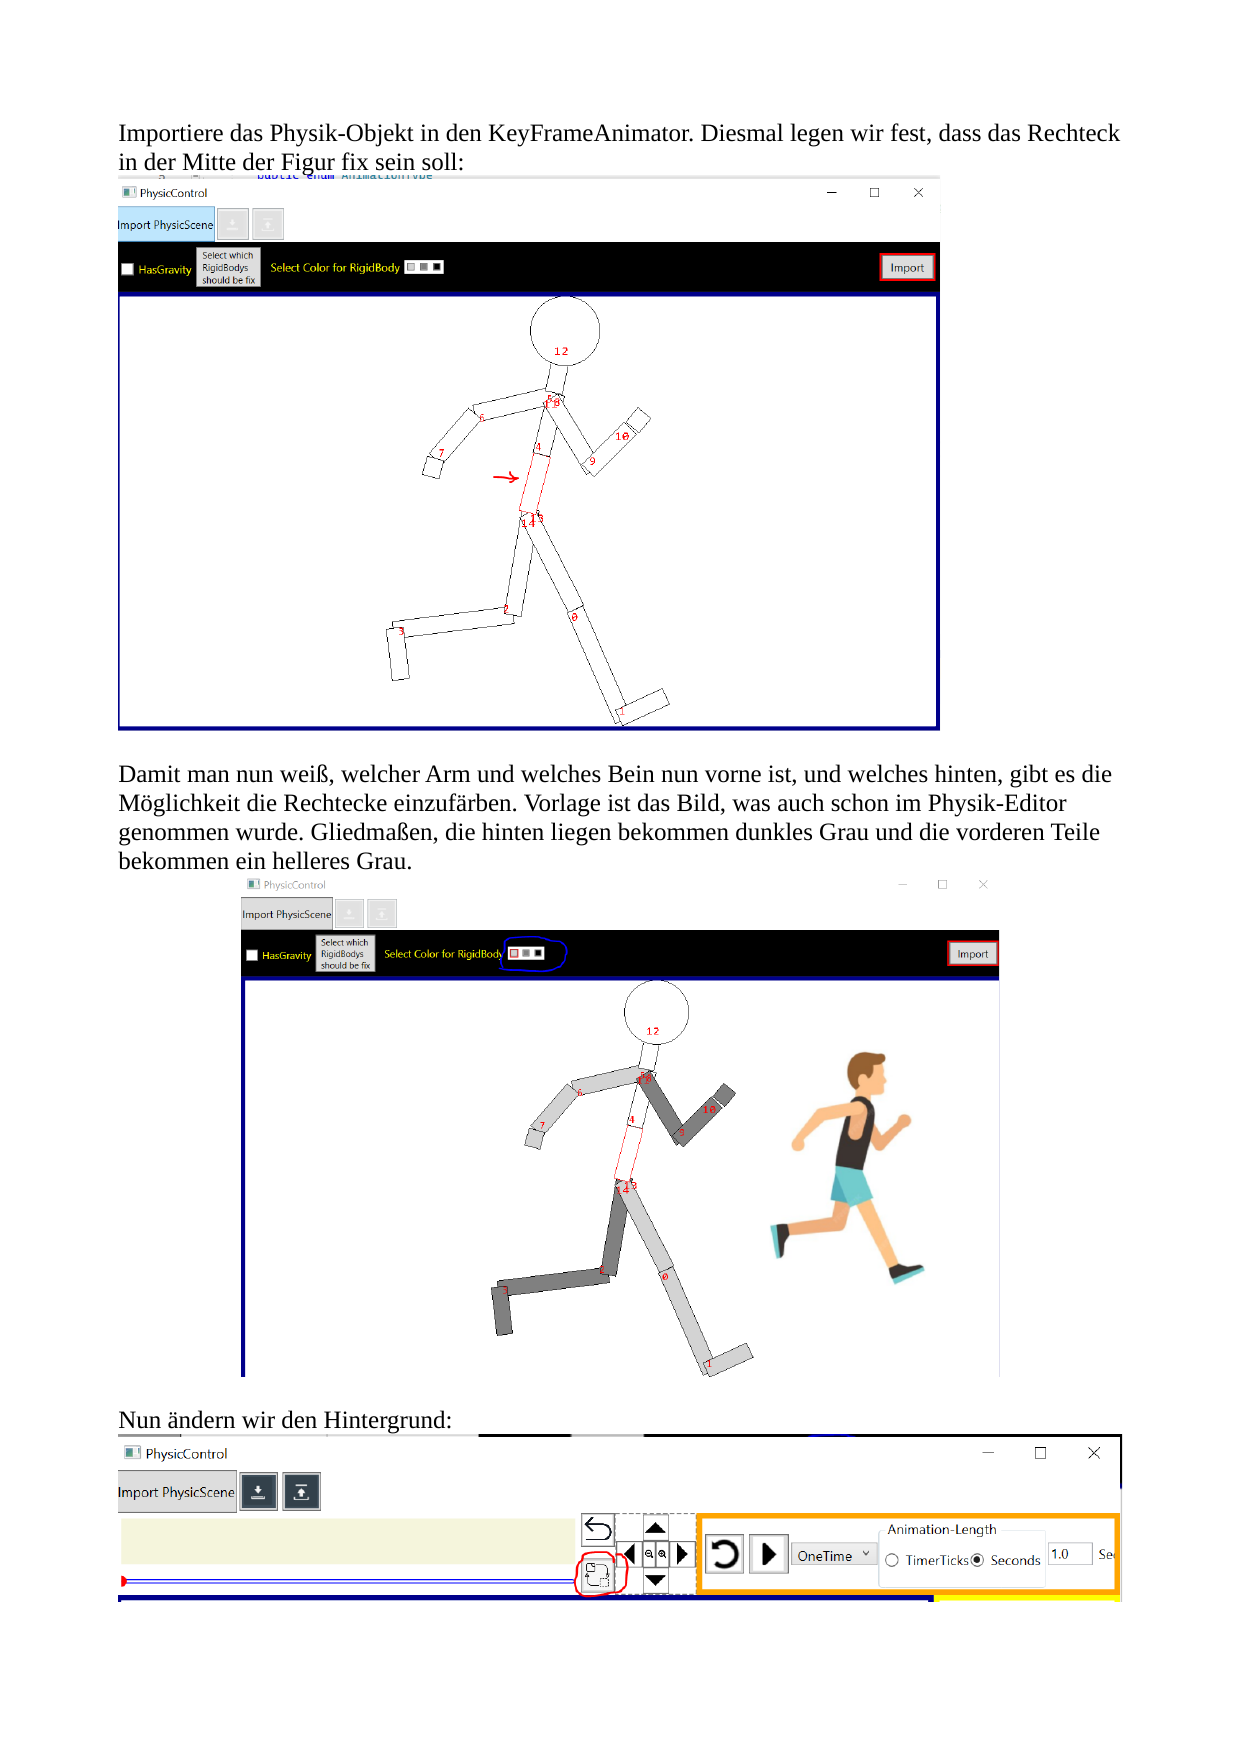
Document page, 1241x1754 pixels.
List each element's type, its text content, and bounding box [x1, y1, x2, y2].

text Damit man nun weiß, welcher Arm und welches Bein nun vorne ist, und welches hinten, gibt es die Möglichkeit die Rechtecke einzufärben. Vorlage ist das Bild, was auch schon im Physik-Editor genommen wurde. Gliedmaßen, die hinten liegen bekommen dunkles Grau und die vorderen Teile bekommen ein helleres Grau. [118, 759, 1122, 874]
picture [118, 1434, 1123, 1602]
picture [118, 175, 940, 731]
picture [241, 874, 1000, 1377]
text Importiere das Physik-Objekt in den KeyFrameAnimator. Diesmal legen wir fest, dass das Rechteck in der Mitte der Figur fix sein soll: [118, 118, 1122, 176]
text Nun ändern wir den Hintergrund: [118, 1406, 1122, 1434]
